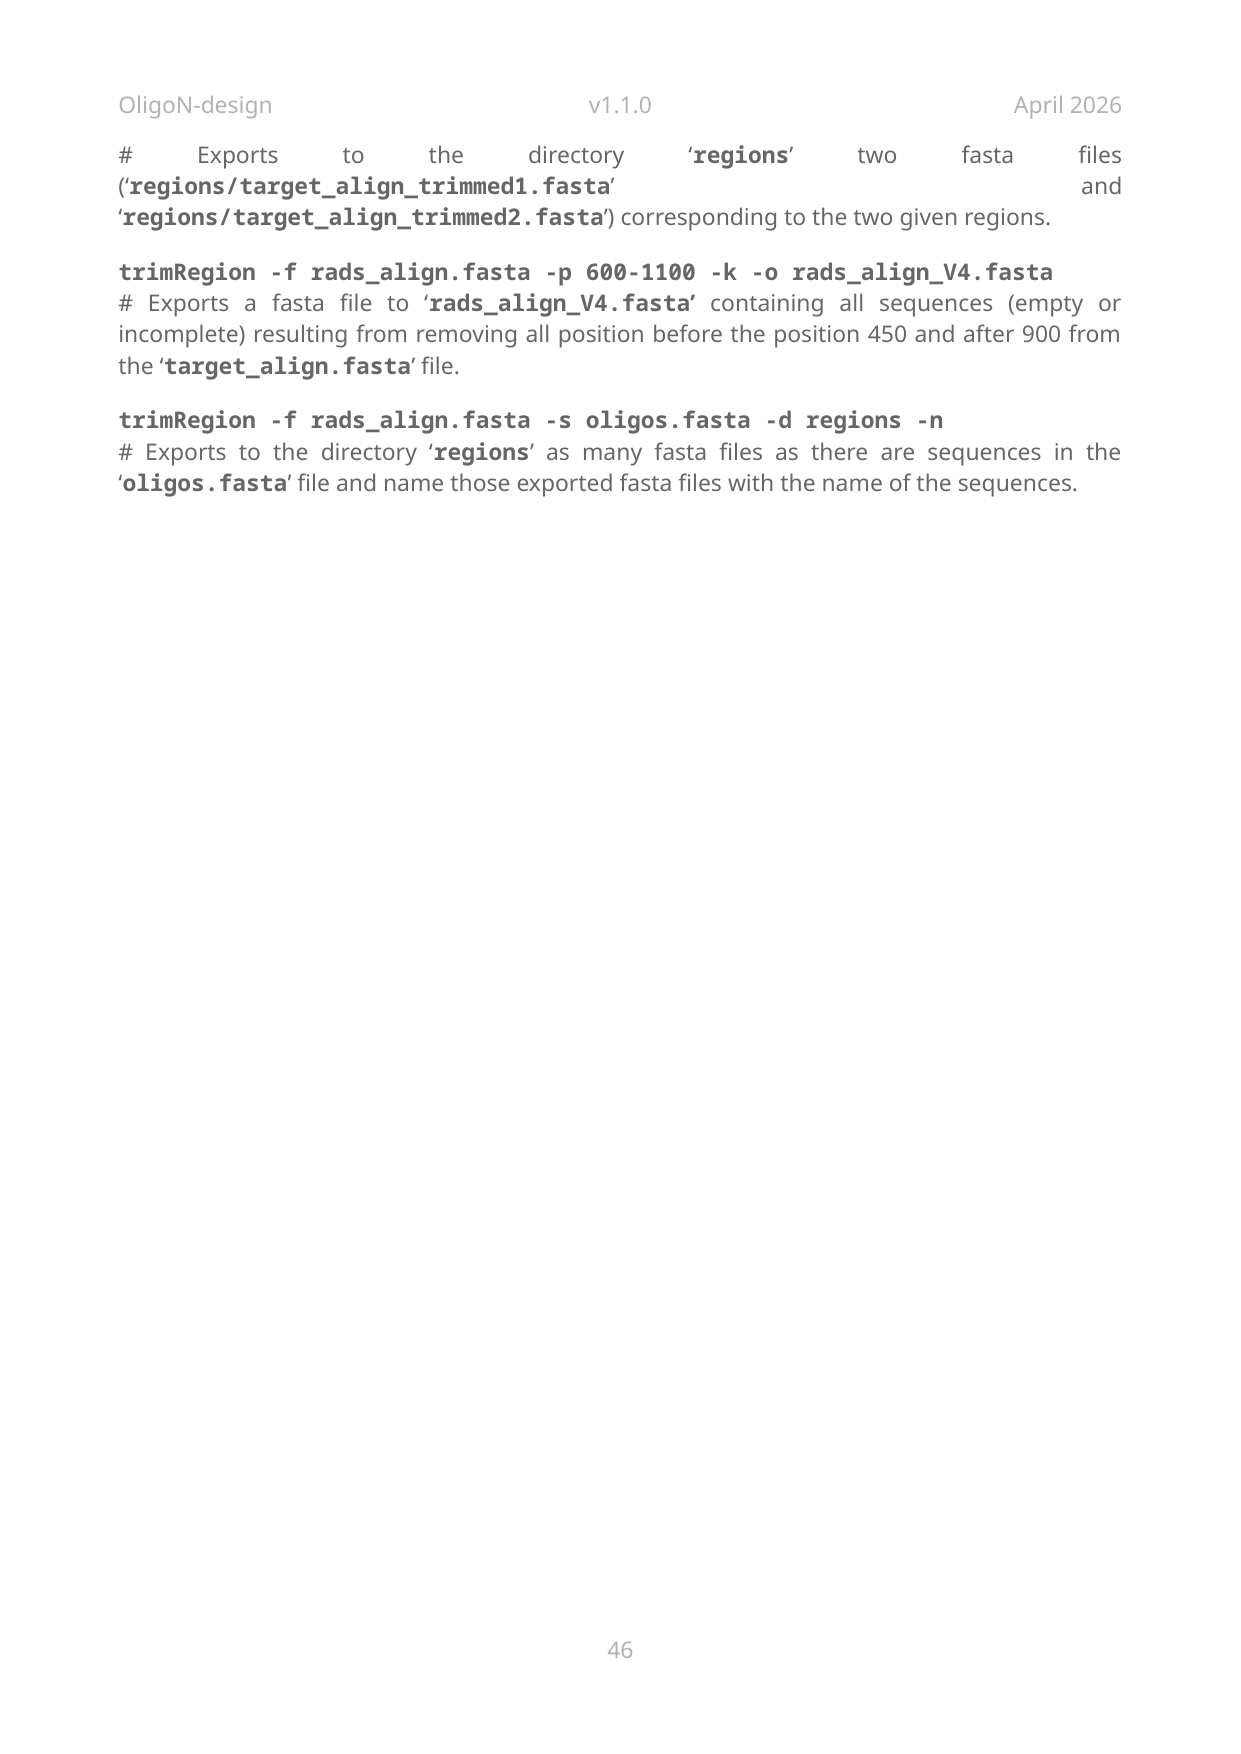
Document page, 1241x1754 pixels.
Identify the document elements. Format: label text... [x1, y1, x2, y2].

text trimRegion -f rads_align.fasta -p 600-1100 -k -o rads_align_V4.fasta [118, 256, 1122, 287]
text # Exports to the directory ‘regions’ as many fasta files as there are sequences in the ‘oligos.fasta’ file and name those exported fasta files with the name of the sequences. [118, 436, 1122, 498]
text # Exports to the directory ‘regions’ two fasta files (‘regions/target_align_trimmed1.fasta’ and ‘regions/target_align_trimmed2.fasta’) corresponding to the two given regions. [118, 139, 1122, 232]
text # Exports a fasta file to ‘rads_align_V4.fasta’ containing all sequences (empty or incomplete) resulting from removing all position before the position 450 and after 900 from the ‘target_align.fasta’ file. [118, 287, 1122, 381]
text trimRegion -f rads_align.fasta -s oligos.fasta -d regions -n [118, 404, 1122, 436]
